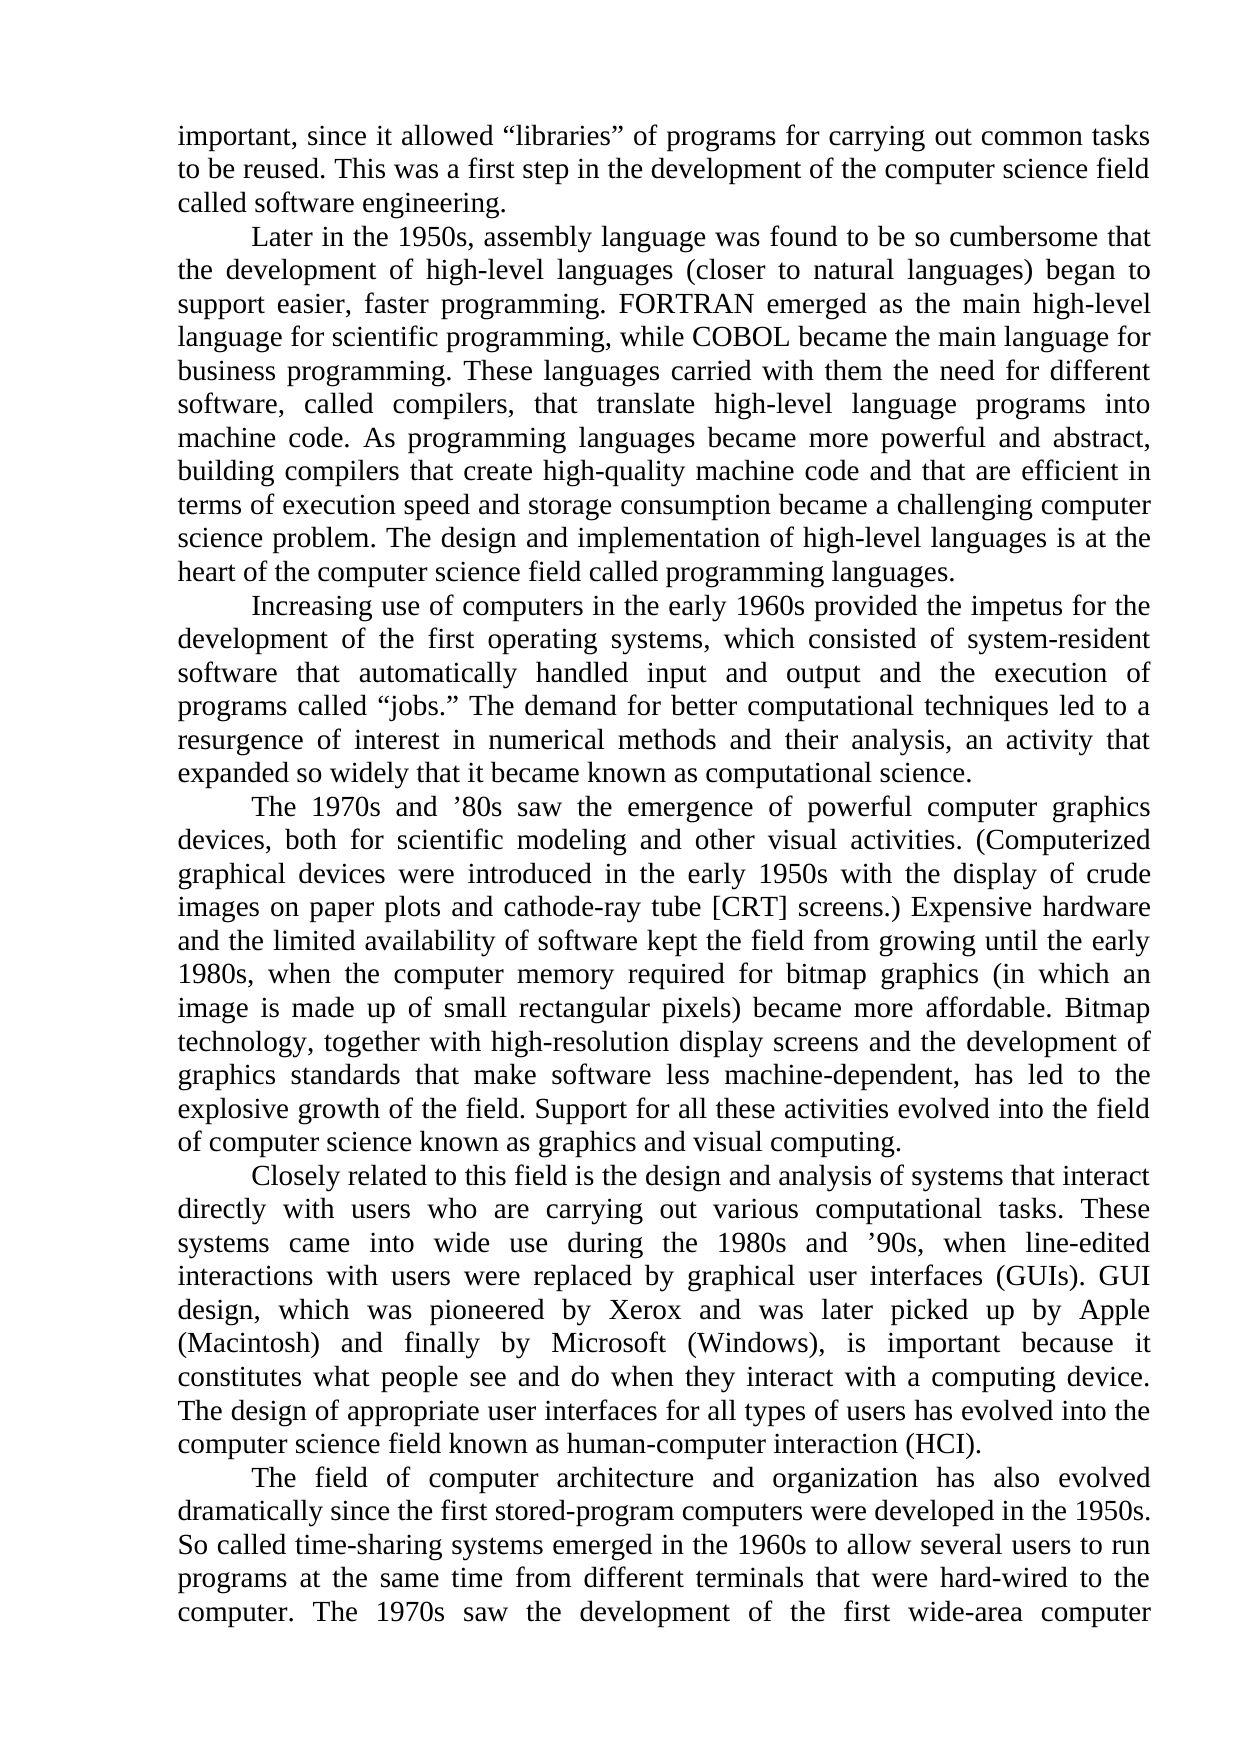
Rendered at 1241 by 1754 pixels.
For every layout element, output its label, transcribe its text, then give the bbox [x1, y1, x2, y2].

text Later in the 1950s, assembly language was found to be so cumbersome that the development of high-level languages (closer to natural languages) began to support easier, faster programming. FORTRAN emerged as the main high-level language for scientific programming, while COBOL became the main language for business programming. These languages carried with them the need for different software, called compilers, that translate high-level language programs into machine code. As programming languages became more powerful and abstract, building compilers that create high-quality machine code and that are efficient in terms of execution speed and storage consumption became a challenging computer science problem. The design and implementation of high-level languages is at the heart of the computer science field called programming languages. [177, 219, 1152, 588]
text Increasing use of computers in the early 1960s provided the impetus for the development of the first operating systems, which consisted of system-resident software that automatically handled input and output and the execution of programs called “jobs.” The demand for better computational techniques led to a resurgence of interest in numerical methods and their analysis, an activity that expanded so widely that it became known as computational science. [177, 588, 1152, 789]
text important, since it allowed “libraries” of programs for carrying out common tasks to be reused. This was a first step in the development of the computer science field called software engineering. [177, 118, 1152, 219]
text The 1970s and ’80s saw the emergence of powerful computer graphics devices, both for scientific modeling and other visual activities. (Computerized graphical devices were introduced in the early 1950s with the display of crude images on paper plots and cathode-ray tube [CRT] screens.) Expensive hardware and the limited availability of software kept the field from growing until the early 1980s, when the computer memory required for bitmap graphics (in which an image is made up of small rectangular pixels) became more affordable. Bitmap technology, together with high-resolution display screens and the development of graphics standards that make software less machine-dependent, has led to the explosive growth of the field. Support for all these activities evolved into the field of computer science known as graphics and visual computing. [177, 789, 1152, 1158]
text The field of computer architecture and organization has also evolved dramatically since the first stored-program computers were developed in the 1950s. So called time-sharing systems emerged in the 1960s to allow several users to run programs at the same time from different terminals that were hard-wired to the computer. The 1970s saw the development of the first wide-area computer [177, 1460, 1152, 1627]
text Closely related to this field is the design and analysis of systems that interact directly with users who are carrying out various computational tasks. These systems came into wide use during the 1980s and ’90s, when line-edited interactions with users were replaced by graphical user interfaces (GUIs). GUI design, which was pioneered by Xerox and was later picked up by Apple (Macintosh) and finally by Microsoft (Windows), is important because it constitutes what people see and do when they interact with a computing device. The design of appropriate user interfaces for all types of users has evolved into the computer science field known as human-computer interaction (HCI). [177, 1158, 1152, 1460]
